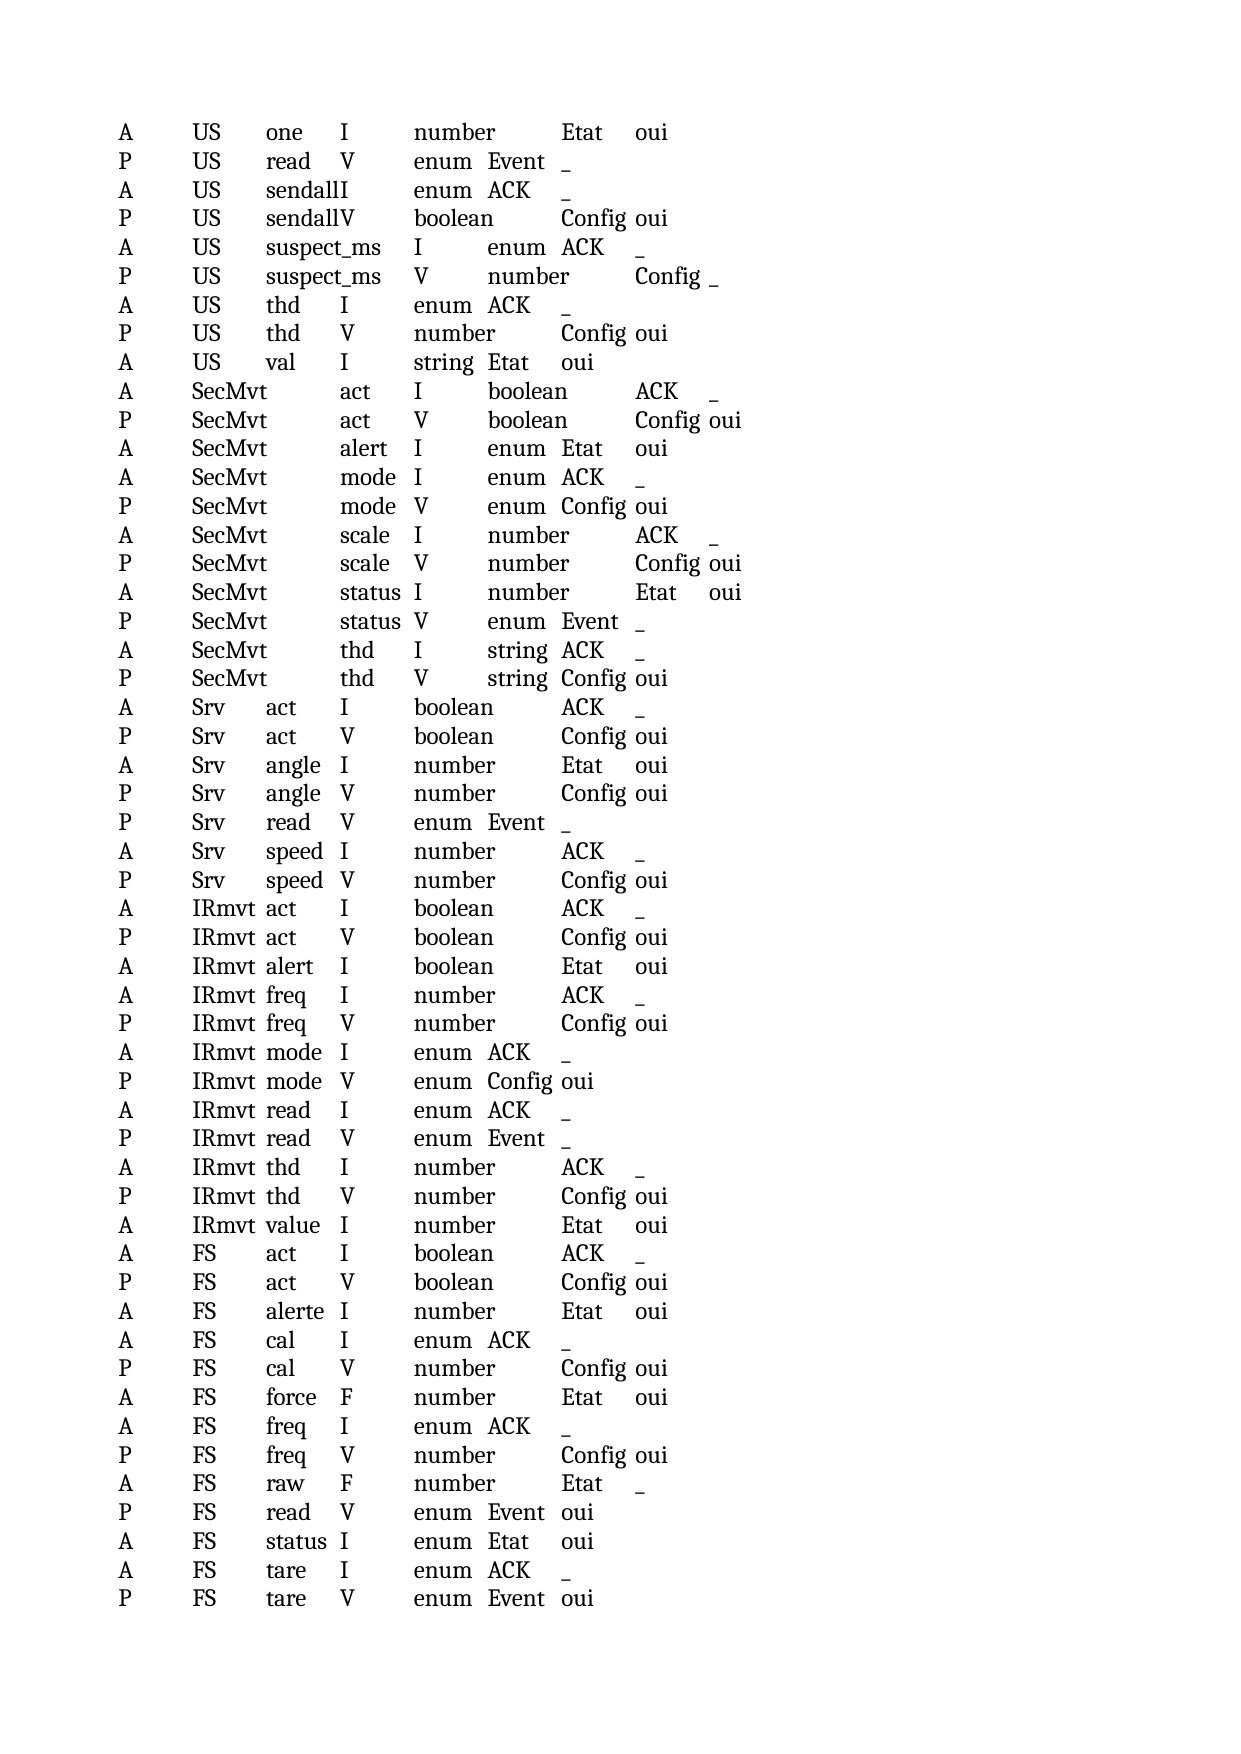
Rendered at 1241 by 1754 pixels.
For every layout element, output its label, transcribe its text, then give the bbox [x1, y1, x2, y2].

text A IRmvt mode I enum ACK _ [118, 1038, 1122, 1067]
text A SecMvt scale I number ACK _ [118, 521, 1122, 549]
text P IRmvt freq V number Config oui [118, 1009, 1122, 1038]
text A SecMvt act I boolean ACK _ [118, 377, 1122, 406]
text P SecMvt scale V number Config oui [118, 549, 1122, 578]
text A Srv angle I number Etat oui [118, 751, 1122, 779]
text A SecMvt alert I enum Etat oui [118, 434, 1122, 463]
text P US read V enum Event _ [118, 147, 1122, 176]
text P SecMvt act V boolean Config oui [118, 406, 1122, 434]
text A IRmvt alert I boolean Etat oui [118, 952, 1122, 981]
text A IRmvt thd I number ACK _ [118, 1153, 1122, 1182]
text A FS alerte I number Etat oui [118, 1297, 1122, 1326]
text P Srv angle V number Config oui [118, 779, 1122, 808]
text A FS cal I enum ACK _ [118, 1326, 1122, 1354]
text P US sendall V boolean Config oui [118, 204, 1122, 233]
text A FS act I boolean ACK _ [118, 1239, 1122, 1268]
text P Srv speed V number Config oui [118, 866, 1122, 894]
text P SecMvt status V enum Event _ [118, 607, 1122, 636]
text A SecMvt mode I enum ACK _ [118, 463, 1122, 492]
text A FS tare I enum ACK _ [118, 1556, 1122, 1584]
text P FS tare V enum Event oui [118, 1584, 1122, 1613]
text P US thd V number Config oui [118, 319, 1122, 348]
text P SecMvt mode V enum Config oui [118, 492, 1122, 521]
text A SecMvt status I number Etat oui [118, 578, 1122, 607]
text P FS freq V number Config oui [118, 1441, 1122, 1469]
text A SecMvt thd I string ACK _ [118, 636, 1122, 664]
text A IRmvt freq I number ACK _ [118, 981, 1122, 1009]
text A FS raw F number Etat _ [118, 1469, 1122, 1498]
text A IRmvt value I number Etat oui [118, 1211, 1122, 1239]
text P FS read V enum Event oui [118, 1498, 1122, 1527]
text P FS act V boolean Config oui [118, 1268, 1122, 1297]
text P SecMvt thd V string Config oui [118, 664, 1122, 693]
text P IRmvt mode V enum Config oui [118, 1067, 1122, 1096]
text A FS force F number Etat oui [118, 1383, 1122, 1412]
text P IRmvt act V boolean Config oui [118, 923, 1122, 952]
text A US thd I enum ACK _ [118, 291, 1122, 319]
text A US one I number Etat oui [118, 118, 1122, 147]
text A FS freq I enum ACK _ [118, 1412, 1122, 1441]
text P Srv read V enum Event _ [118, 808, 1122, 837]
text P FS cal V number Config oui [118, 1354, 1122, 1383]
text P Srv act V boolean Config oui [118, 722, 1122, 751]
text A US val I string Etat oui [118, 348, 1122, 377]
text A FS status I enum Etat oui [118, 1527, 1122, 1556]
text A Srv act I boolean ACK _ [118, 693, 1122, 722]
text A Srv speed I number ACK _ [118, 837, 1122, 866]
text P US suspect_ms V number Config _ [118, 262, 1122, 291]
text A IRmvt read I enum ACK _ [118, 1096, 1122, 1124]
text P IRmvt read V enum Event _ [118, 1124, 1122, 1153]
text P IRmvt thd V number Config oui [118, 1182, 1122, 1211]
text A US suspect_ms I enum ACK _ [118, 233, 1122, 262]
text A IRmvt act I boolean ACK _ [118, 894, 1122, 923]
text A US sendall I enum ACK _ [118, 176, 1122, 204]
